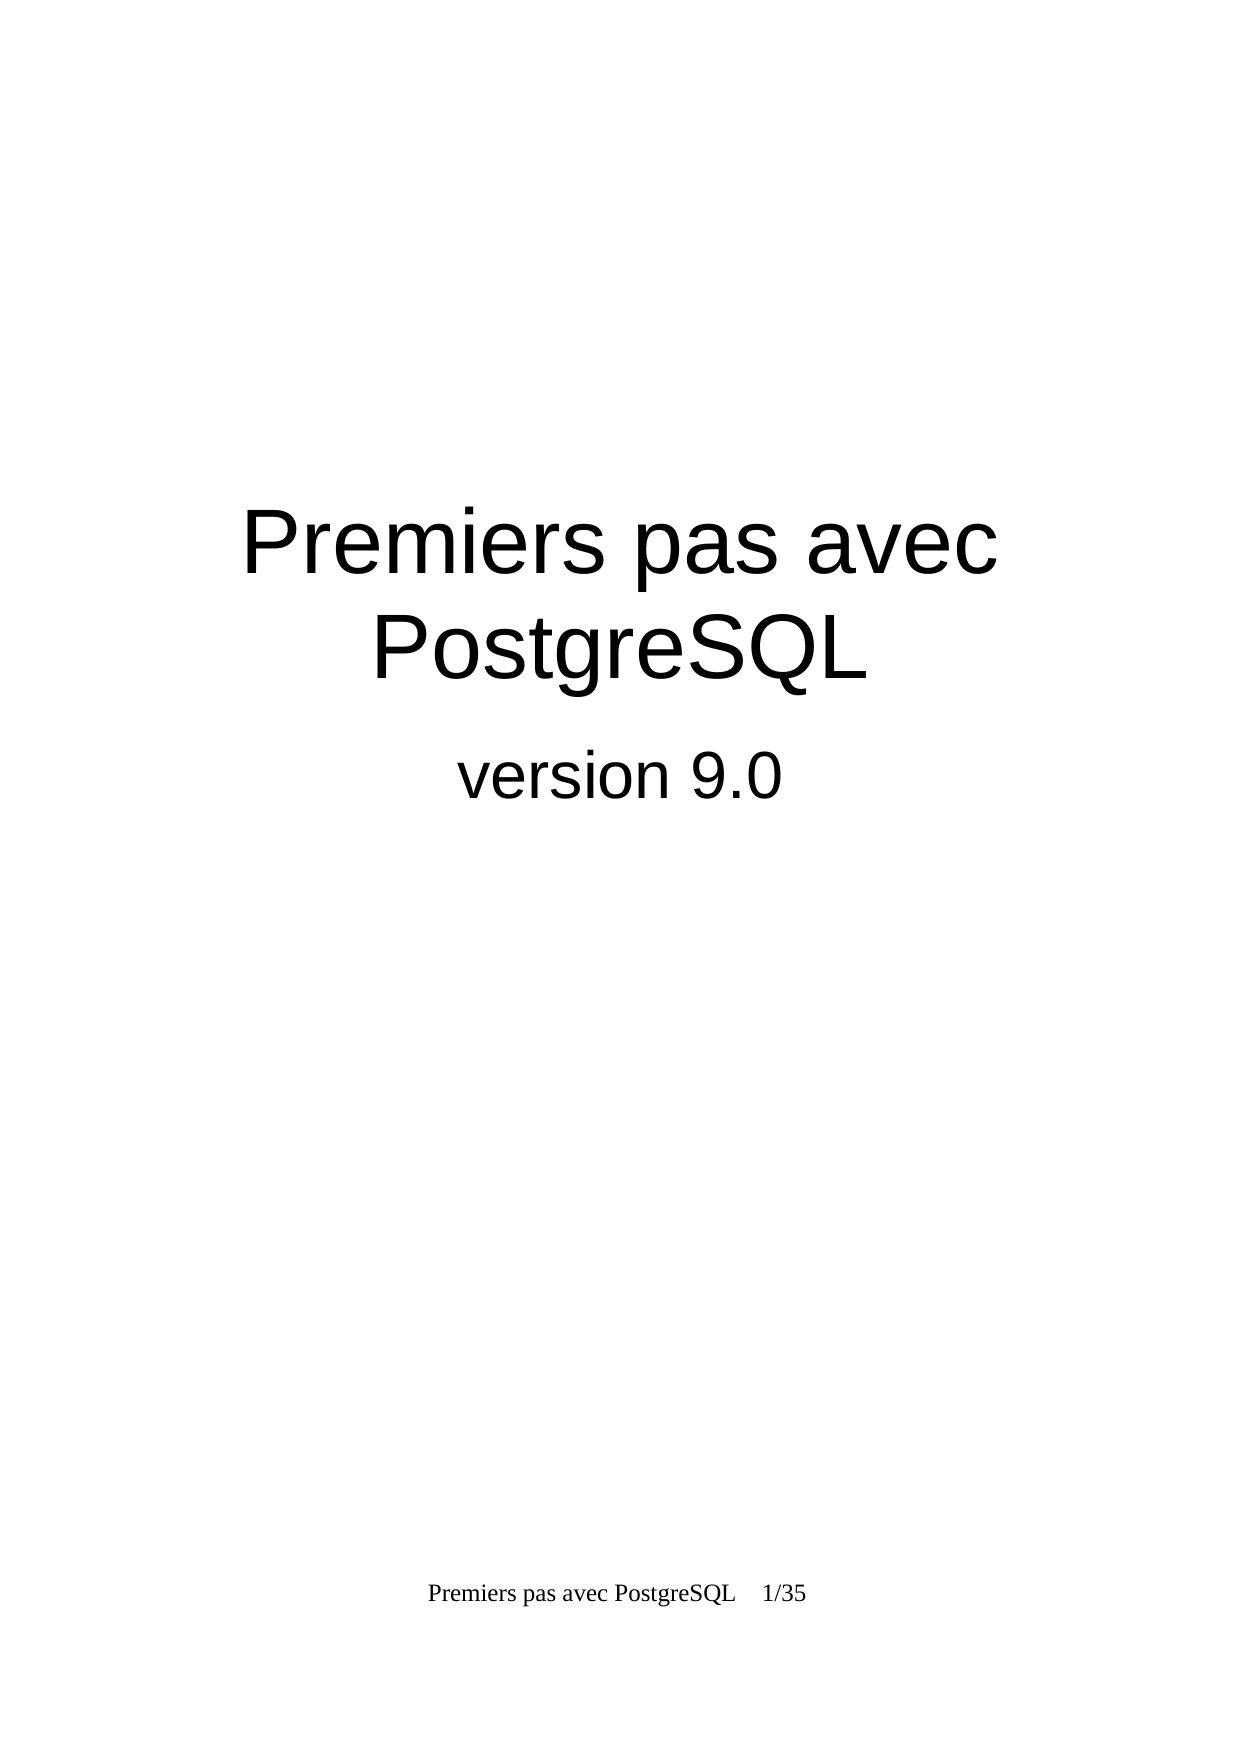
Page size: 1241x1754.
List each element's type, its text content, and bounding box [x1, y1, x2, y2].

subtitle version 9.0 [118, 736, 1122, 812]
subtitle Premiers pas avec PostgreSQL [118, 487, 1122, 698]
